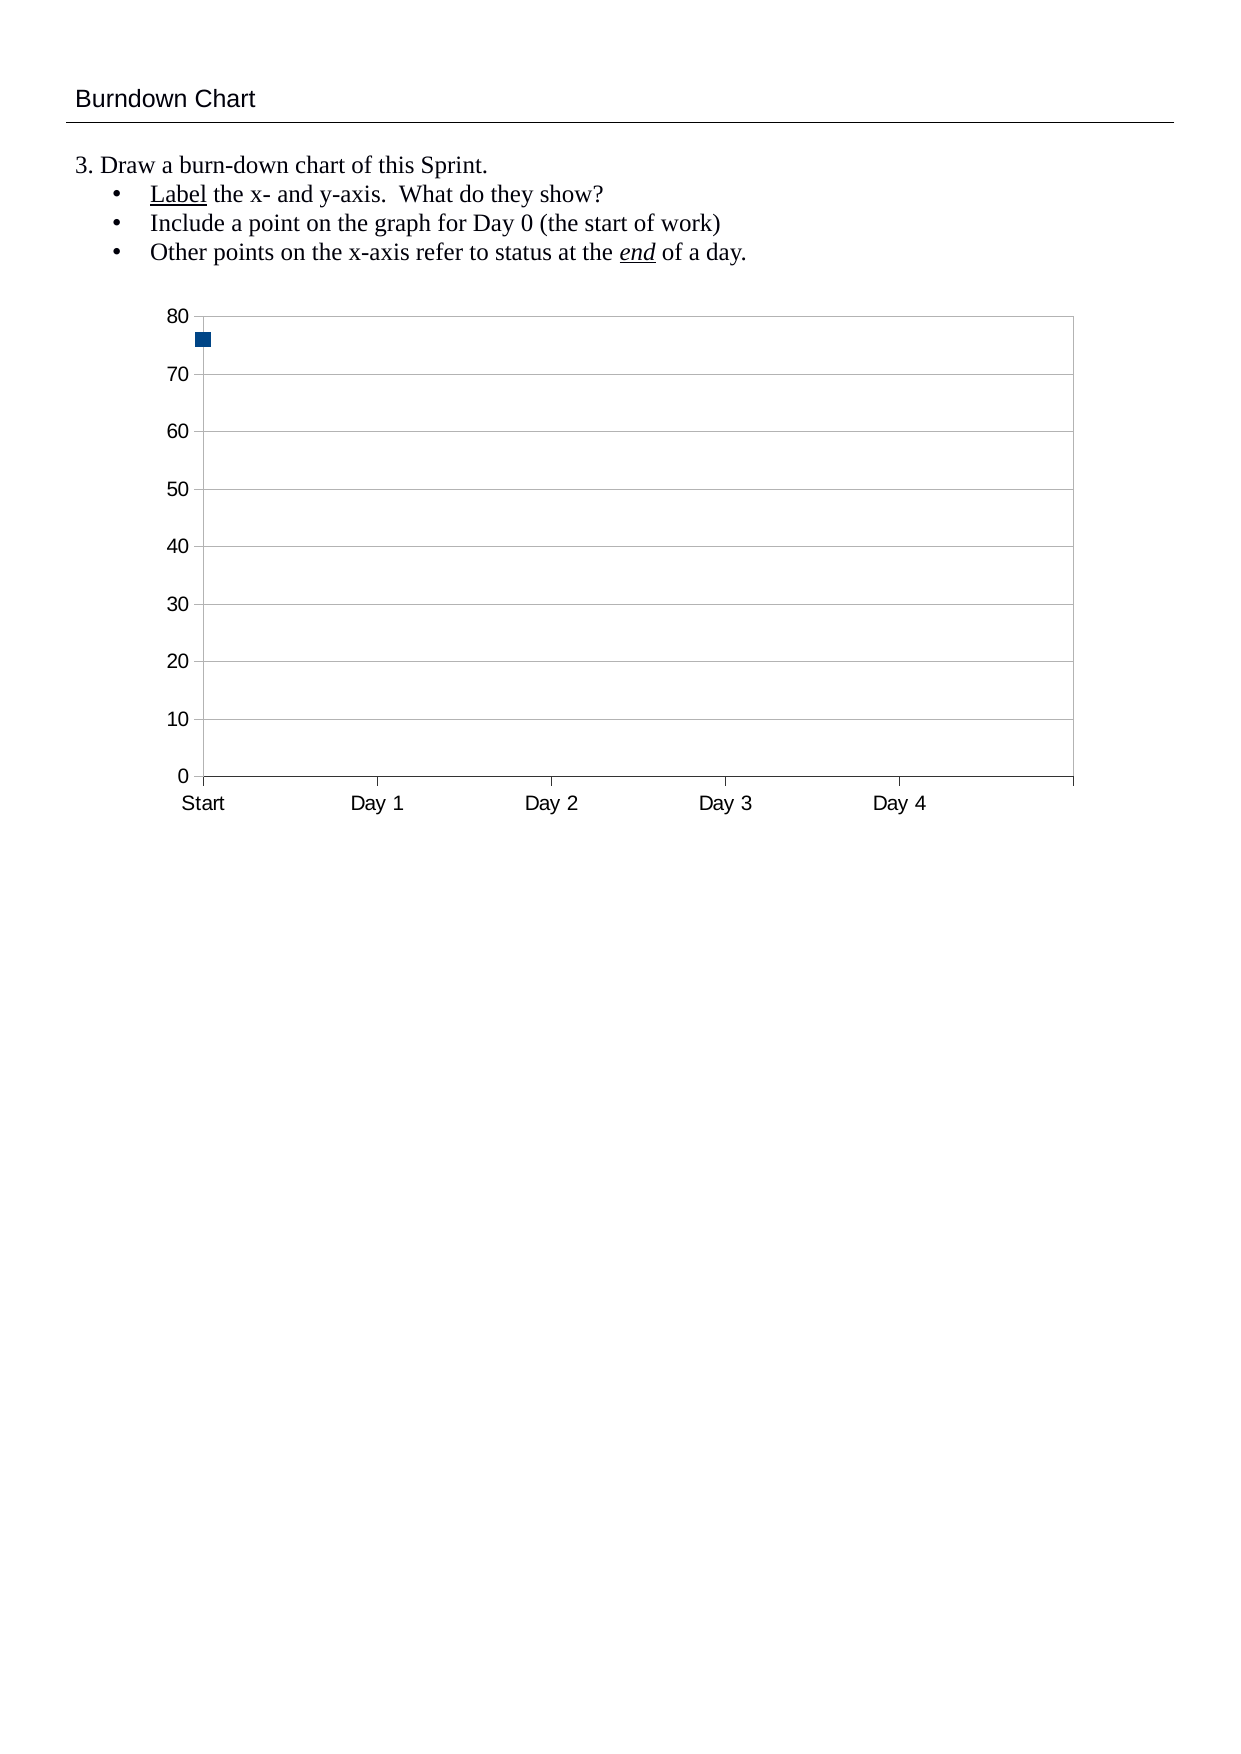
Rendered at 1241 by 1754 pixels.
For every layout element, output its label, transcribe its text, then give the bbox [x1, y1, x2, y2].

list Include a point on the graph for Day 0 (the start of work) [112, 208, 1165, 237]
text 3. Draw a burn-down chart of this Sprint. [75, 151, 1165, 179]
list Other points on the x-axis refer to status at the end of a day. [112, 237, 1165, 266]
list Label the x- and y-axis. What do they show? [112, 179, 1165, 208]
